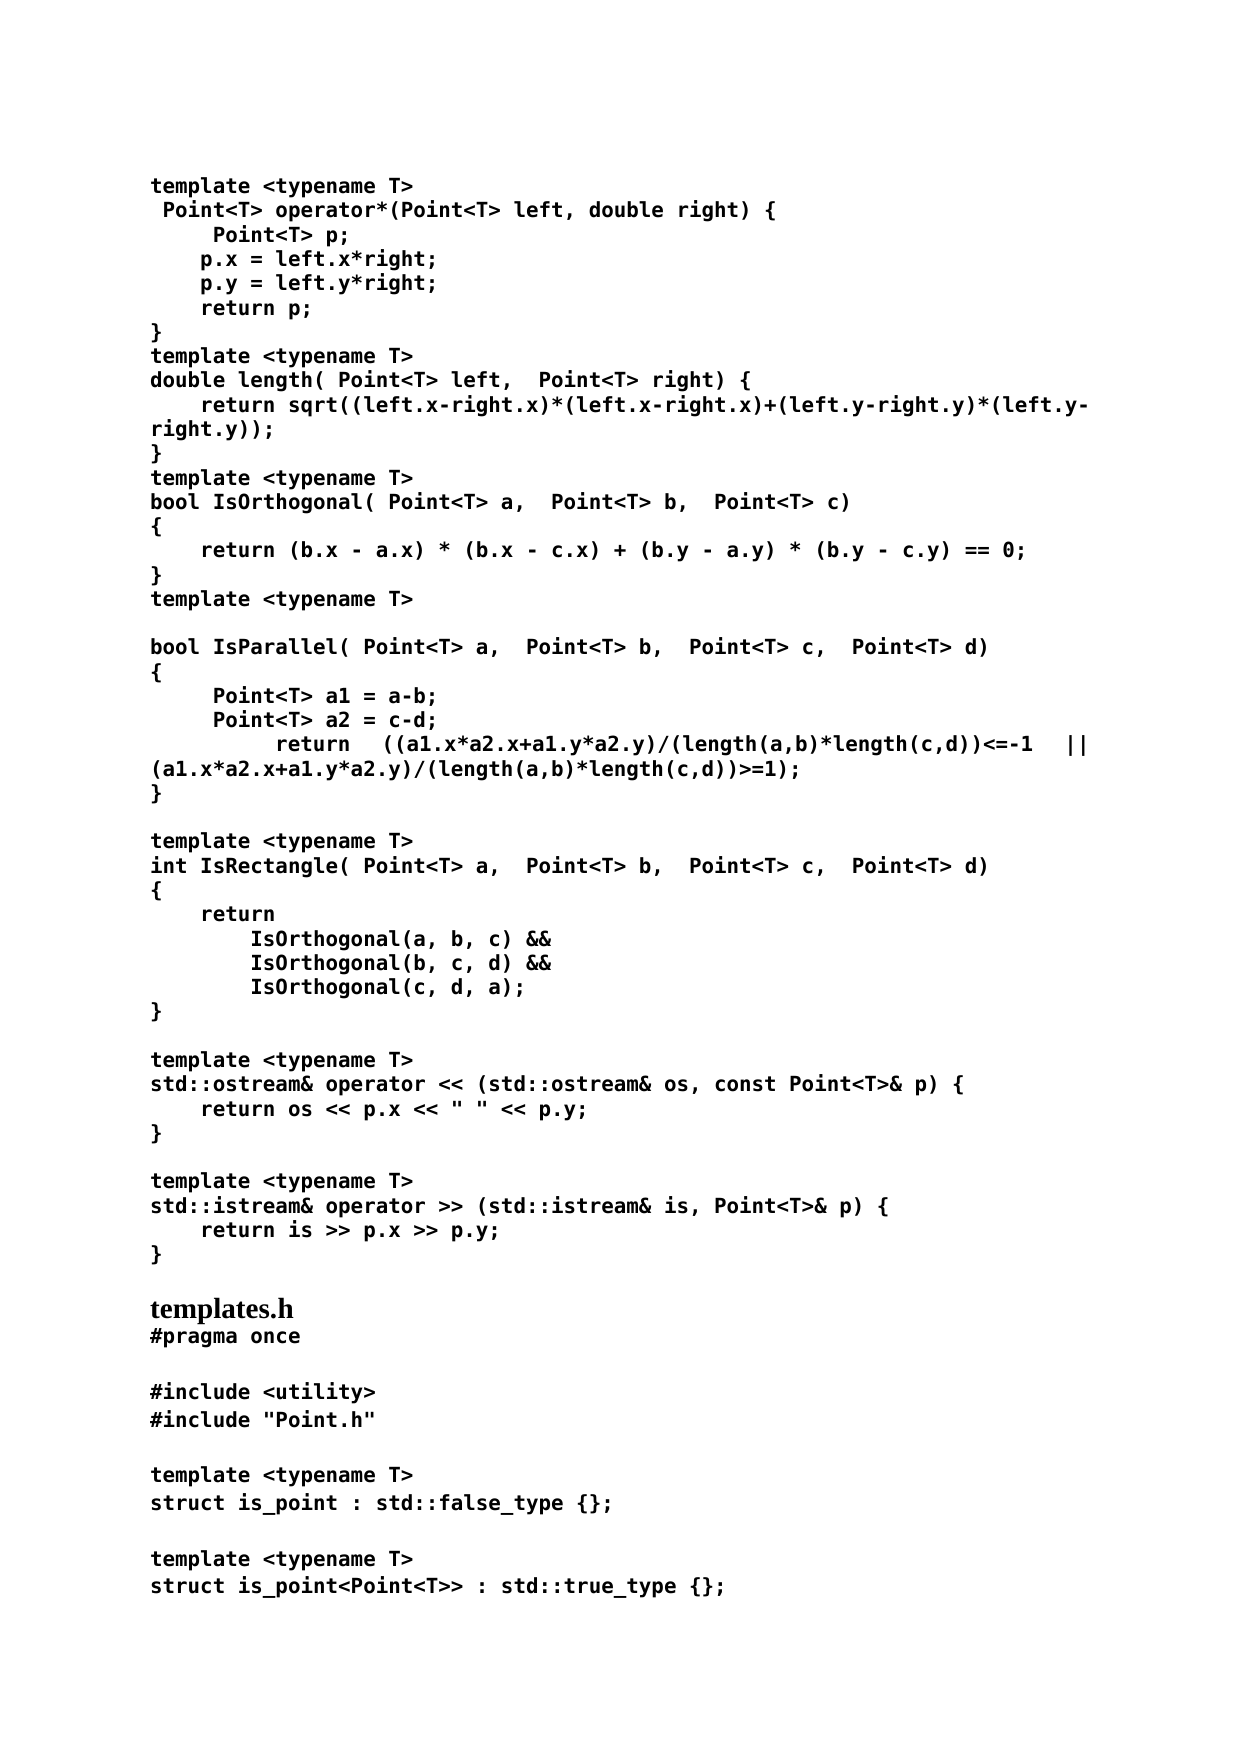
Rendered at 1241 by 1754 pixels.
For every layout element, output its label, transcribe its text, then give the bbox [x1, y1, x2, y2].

text #pragma once [150, 1324, 1090, 1348]
text template <typename T> [150, 1048, 1090, 1072]
text Point<T> a2 = c-d; [150, 708, 1090, 732]
text template <typename T> [150, 829, 1090, 854]
text return is >> p.x >> p.y; [150, 1218, 1090, 1242]
text template <typename T> [150, 1547, 1090, 1571]
text return ((a1.x*a2.x+a1.y*a2.y)/(length(a,b)*length(c,d))<=-1 || (a1.x*a2.x+a1.y*a2.y)/(length(a,b)*length(c,d))>=1); [150, 732, 1090, 781]
text } [150, 1242, 1090, 1266]
text struct is_point : std::false_type {}; [150, 1491, 1090, 1515]
text return [150, 902, 1090, 927]
text template <typename T> [150, 1169, 1090, 1194]
text double length( Point<T> left, Point<T> right) { [150, 368, 1090, 393]
text p.x = left.x*right; [150, 247, 1090, 271]
text bool IsOrthogonal( Point<T> a, Point<T> b, Point<T> c) [150, 490, 1090, 514]
text p.y = left.y*right; [150, 271, 1090, 296]
text return sqrt((left.x-right.x)*(left.x-right.x)+(left.y-right.y)*(left.y-right.y)); [150, 393, 1090, 441]
text template <typename T> [150, 466, 1090, 490]
text IsOrthogonal(b, c, d) && [150, 951, 1090, 975]
text template <typename T> [150, 587, 1090, 611]
text return (b.x - a.x) * (b.x - c.x) + (b.y - a.y) * (b.y - c.y) == 0; [150, 538, 1090, 563]
text Point<T> operator*(Point<T> left, double right) { [150, 198, 1090, 223]
text template <typename T> [150, 174, 1090, 198]
text Point<T> p; [150, 223, 1090, 247]
text #include <utility> [150, 1380, 1090, 1404]
text } [150, 999, 1090, 1024]
text IsOrthogonal(a, b, c) && [150, 927, 1090, 951]
text { [150, 514, 1090, 538]
text Point<T> a1 = a-b; [150, 684, 1090, 708]
text { [150, 660, 1090, 684]
text } [150, 1121, 1090, 1145]
text } [150, 563, 1090, 587]
text } [150, 781, 1090, 805]
text { [150, 878, 1090, 902]
text std::istream& operator >> (std::istream& is, Point<T>& p) { [150, 1194, 1090, 1218]
text templates.h [150, 1291, 1090, 1324]
text IsOrthogonal(c, d, a); [150, 975, 1090, 999]
text return p; [150, 296, 1090, 320]
text #include "Point.h" [150, 1408, 1090, 1432]
text std::ostream& operator << (std::ostream& os, const Point<T>& p) { [150, 1072, 1090, 1097]
text } [150, 441, 1090, 466]
text bool IsParallel( Point<T> a, Point<T> b, Point<T> c, Point<T> d) [150, 635, 1090, 660]
text template <typename T> [150, 1463, 1090, 1488]
text template <typename T> [150, 344, 1090, 368]
text } [150, 320, 1090, 344]
text return os << p.x << " " << p.y; [150, 1097, 1090, 1121]
text int IsRectangle( Point<T> a, Point<T> b, Point<T> c, Point<T> d) [150, 854, 1090, 878]
text struct is_point<Point<T>> : std::true_type {}; [150, 1574, 1090, 1599]
